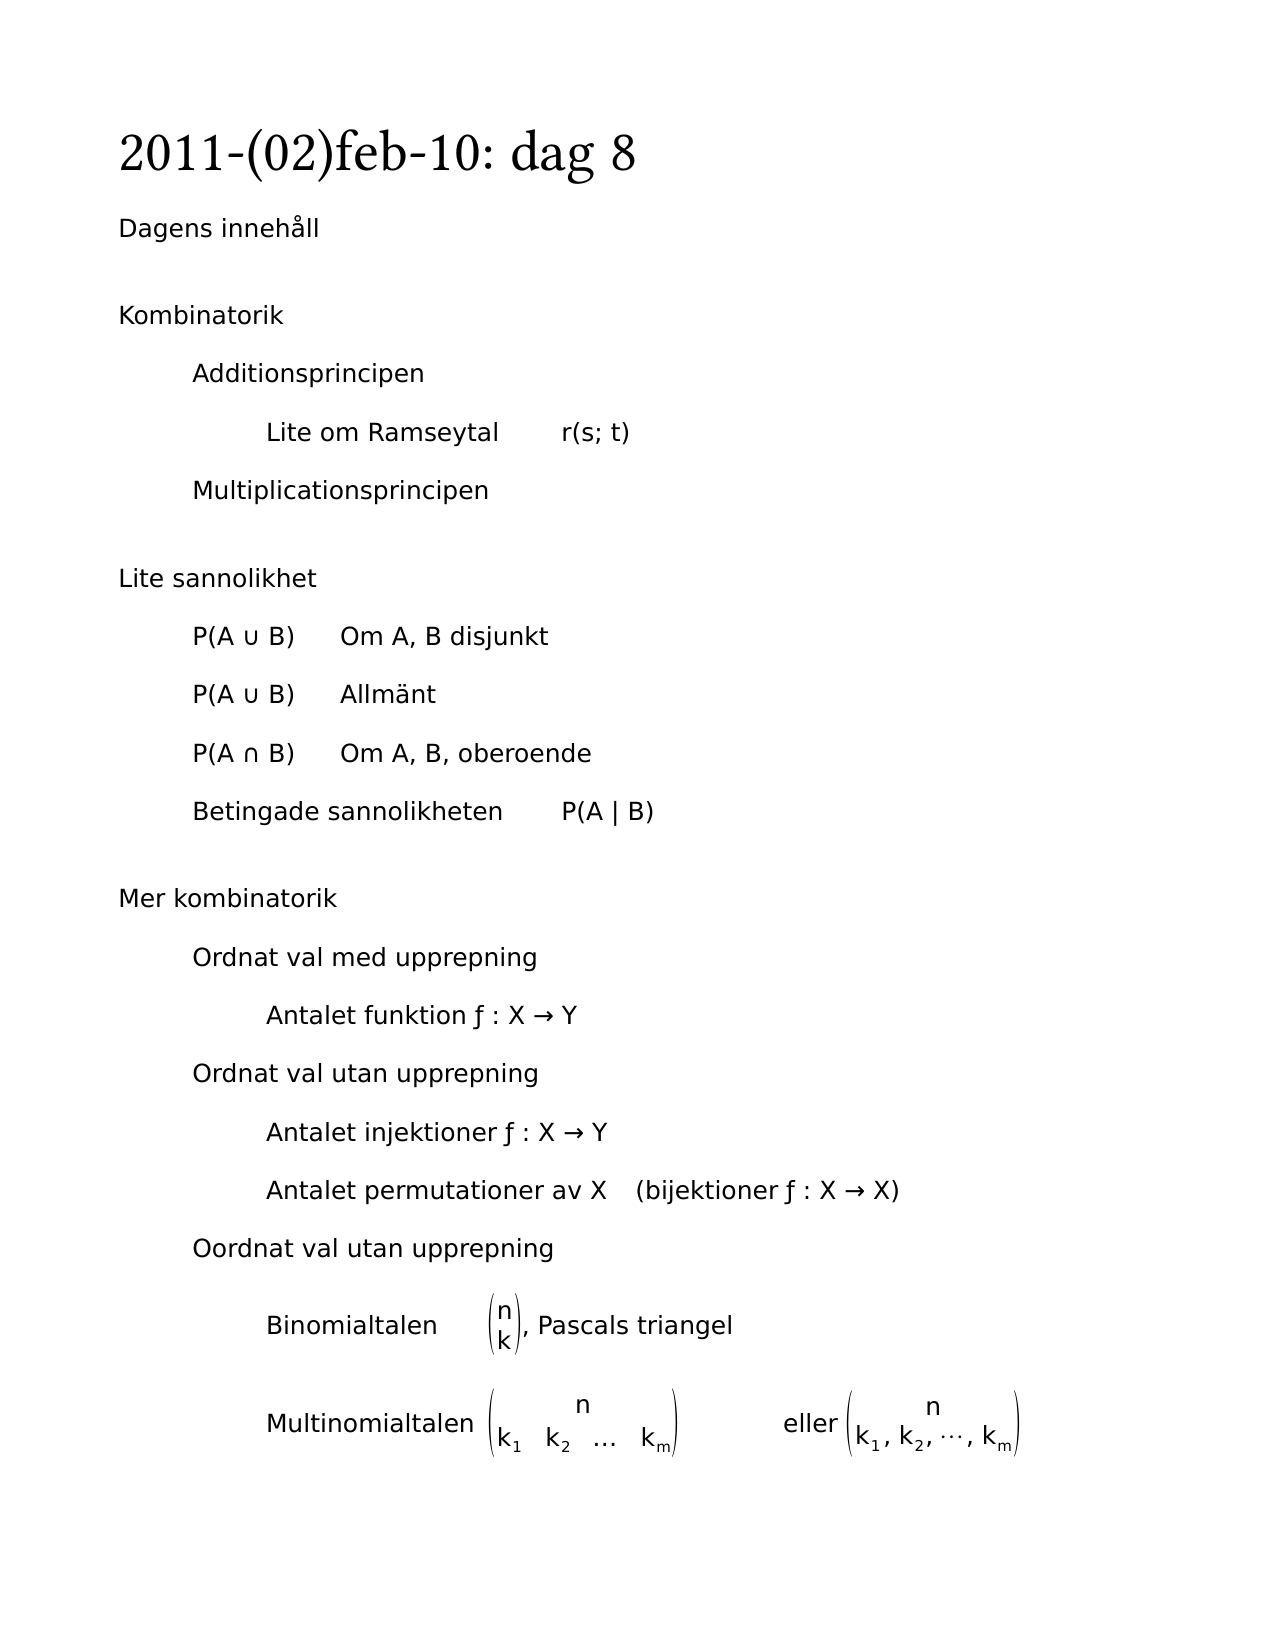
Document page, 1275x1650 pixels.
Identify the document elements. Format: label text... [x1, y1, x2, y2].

text Dagens innehåll [118, 214, 1157, 243]
text Ordnat val med upprepning [118, 943, 1157, 972]
text Oordnat val utan upprepning [118, 1235, 1157, 1264]
text Antalet funktion ƒ : X → Y [118, 1001, 1157, 1031]
text Multinomialtalen eller [118, 1387, 1157, 1459]
text Betingade sannolikheten P(A | B) [118, 797, 1157, 826]
text Kombinatorik [118, 301, 1157, 331]
text P(A ∪ B) Allmänt [118, 681, 1157, 710]
text Ordnat val utan upprepning [118, 1060, 1157, 1089]
text Antalet permutationer av X (bijektioner ƒ : X → X) [118, 1176, 1157, 1206]
text Binomialtalen , Pascals triangel [118, 1293, 1157, 1358]
text Additionsprincipen [118, 360, 1157, 389]
text Lite om Ramseytal r(s; t) [118, 418, 1157, 447]
text P(A ∪ B) Om A, B disjunkt [118, 622, 1157, 651]
text Lite sannolikhet [118, 564, 1157, 593]
text Antalet injektioner ƒ : X → Y [118, 1118, 1157, 1147]
text Multiplicationsprincipen [118, 476, 1157, 506]
text Mer kombinatorik [118, 885, 1157, 914]
subtitle 2011-(02)feb-10: dag 8 [118, 118, 1157, 185]
text P(A ∩ B) Om A, B, oberoende [118, 739, 1157, 768]
